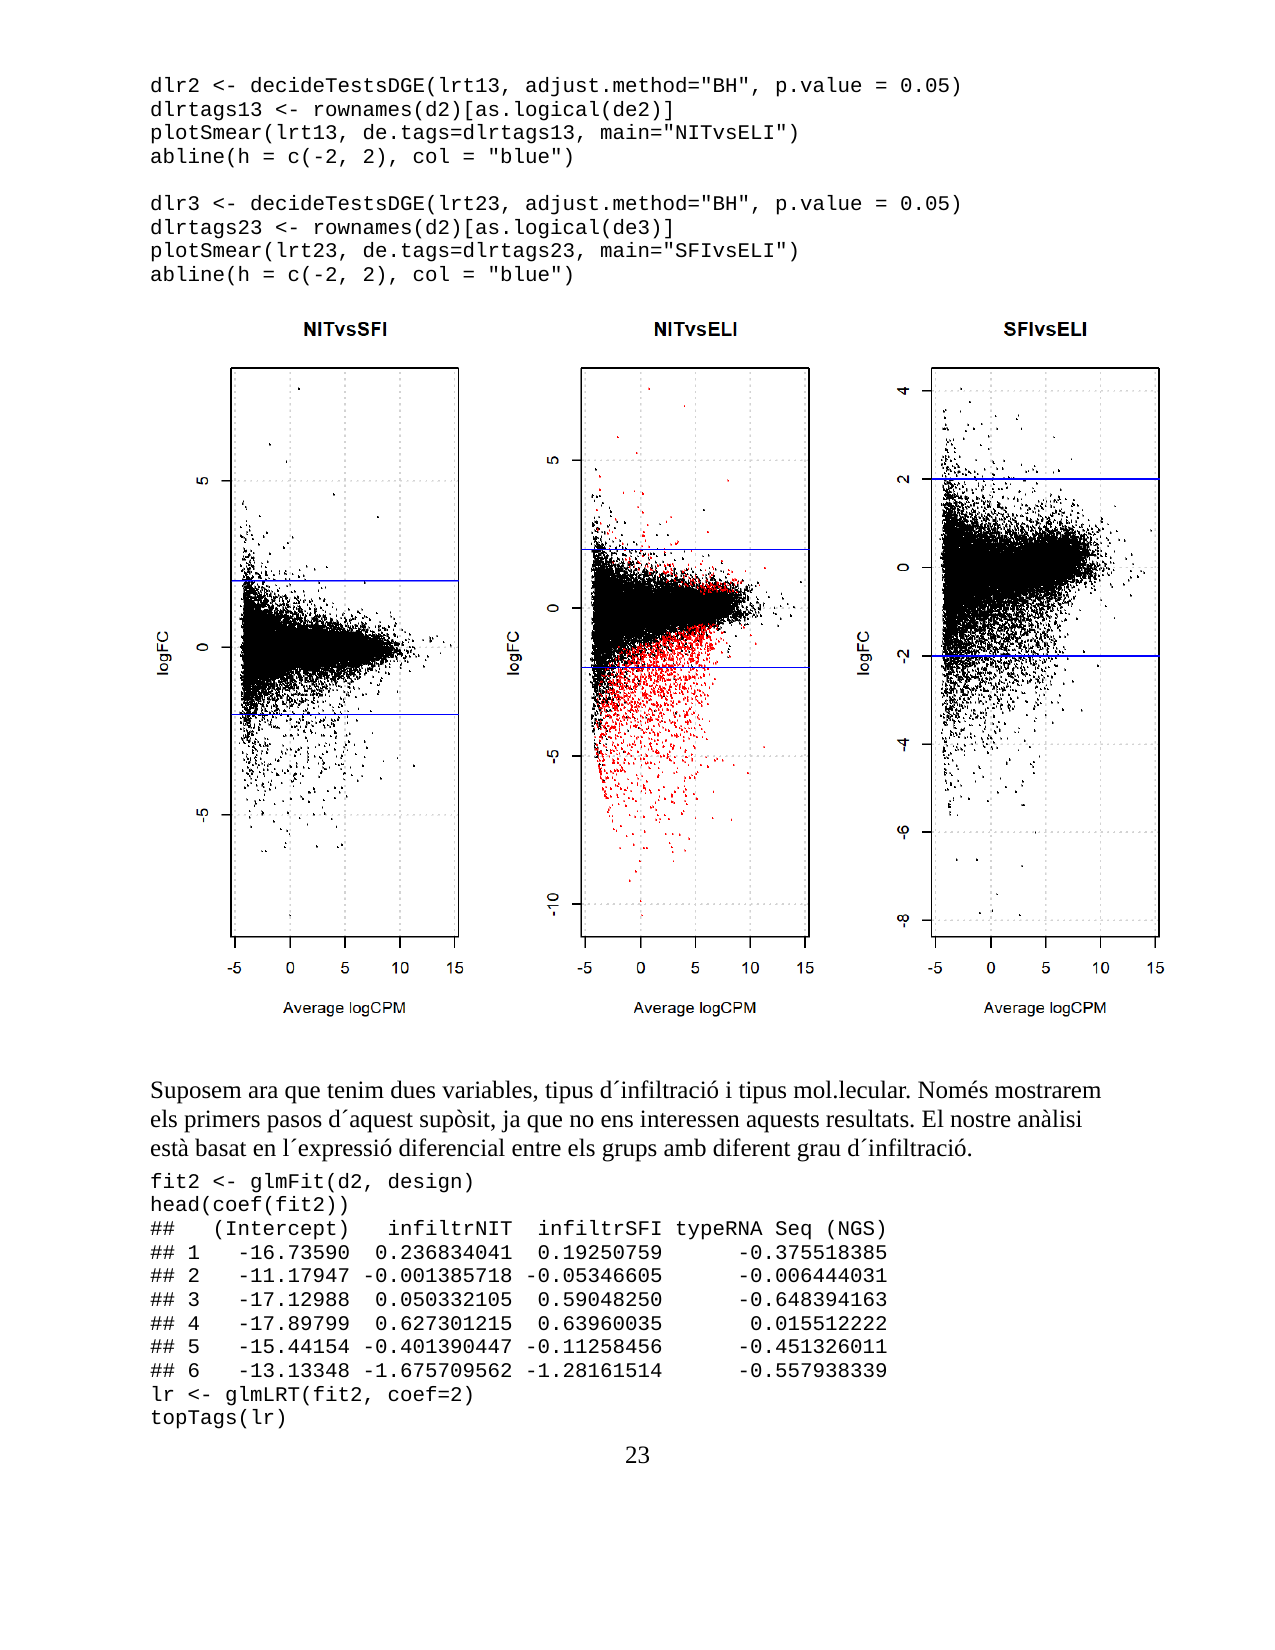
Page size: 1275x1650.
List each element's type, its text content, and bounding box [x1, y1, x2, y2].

text abline(h = c(-2, 2), col = "blue") [150, 146, 1125, 169]
text ## 6 -13.13348 -1.675709562 -1.28161514 -0.557938339 [150, 1360, 1125, 1383]
text ## 3 -17.12988 0.050332105 0.59048250 -0.648394163 [150, 1289, 1125, 1313]
text head(coef(fit2)) [150, 1194, 1125, 1218]
text plotSmear(lrt23, de.tags=dlrtags23, main="SFIvsELI") [150, 241, 1125, 264]
text dlrtags23 <- rownames(d2)[as.logical(de3)] [150, 217, 1125, 241]
text Suposem ara que tenim dues variables, tipus d´infiltració i tipus mol.lecular. Només mostrarem els primers pasos d´aquest supòsit, ja que no ens interessen aquests resultats. El nostre anàlisi està basat en l´expressió diferencial entre els grups amb diferent grau d´infiltració. [150, 1076, 1125, 1162]
text abline(h = c(-2, 2), col = "blue") [150, 264, 1125, 287]
text topTags(lr) [150, 1407, 1125, 1431]
text plotSmear(lrt13, de.tags=dlrtags13, main="NITvsELI") [150, 122, 1125, 146]
text dlr2 <- decideTestsDGE(lrt13, adjust.method="BH", p.value = 0.05) [150, 75, 1125, 99]
text ## 2 -11.17947 -0.001385718 -0.05346605 -0.006444031 [150, 1265, 1125, 1289]
text ## 5 -15.44154 -0.401390447 -0.11258456 -0.451326011 [150, 1336, 1125, 1360]
text ## 4 -17.89799 0.627301215 0.63960035 0.015512222 [150, 1313, 1125, 1336]
text fit2 <- glmFit(d2, design) [150, 1171, 1125, 1194]
text lr <- glmLRT(fit2, coef=2) [150, 1383, 1125, 1407]
text ## (Intercept) infiltrNIT infiltrSFI typeRNA Seq (NGS) [150, 1218, 1125, 1242]
text dlrtags13 <- rownames(d2)[as.logical(de2)] [150, 99, 1125, 122]
text ## 1 -16.73590 0.236834041 0.19250759 -0.375518385 [150, 1242, 1125, 1265]
text dlr3 <- decideTestsDGE(lrt23, adjust.method="BH", p.value = 0.05) [150, 193, 1125, 217]
